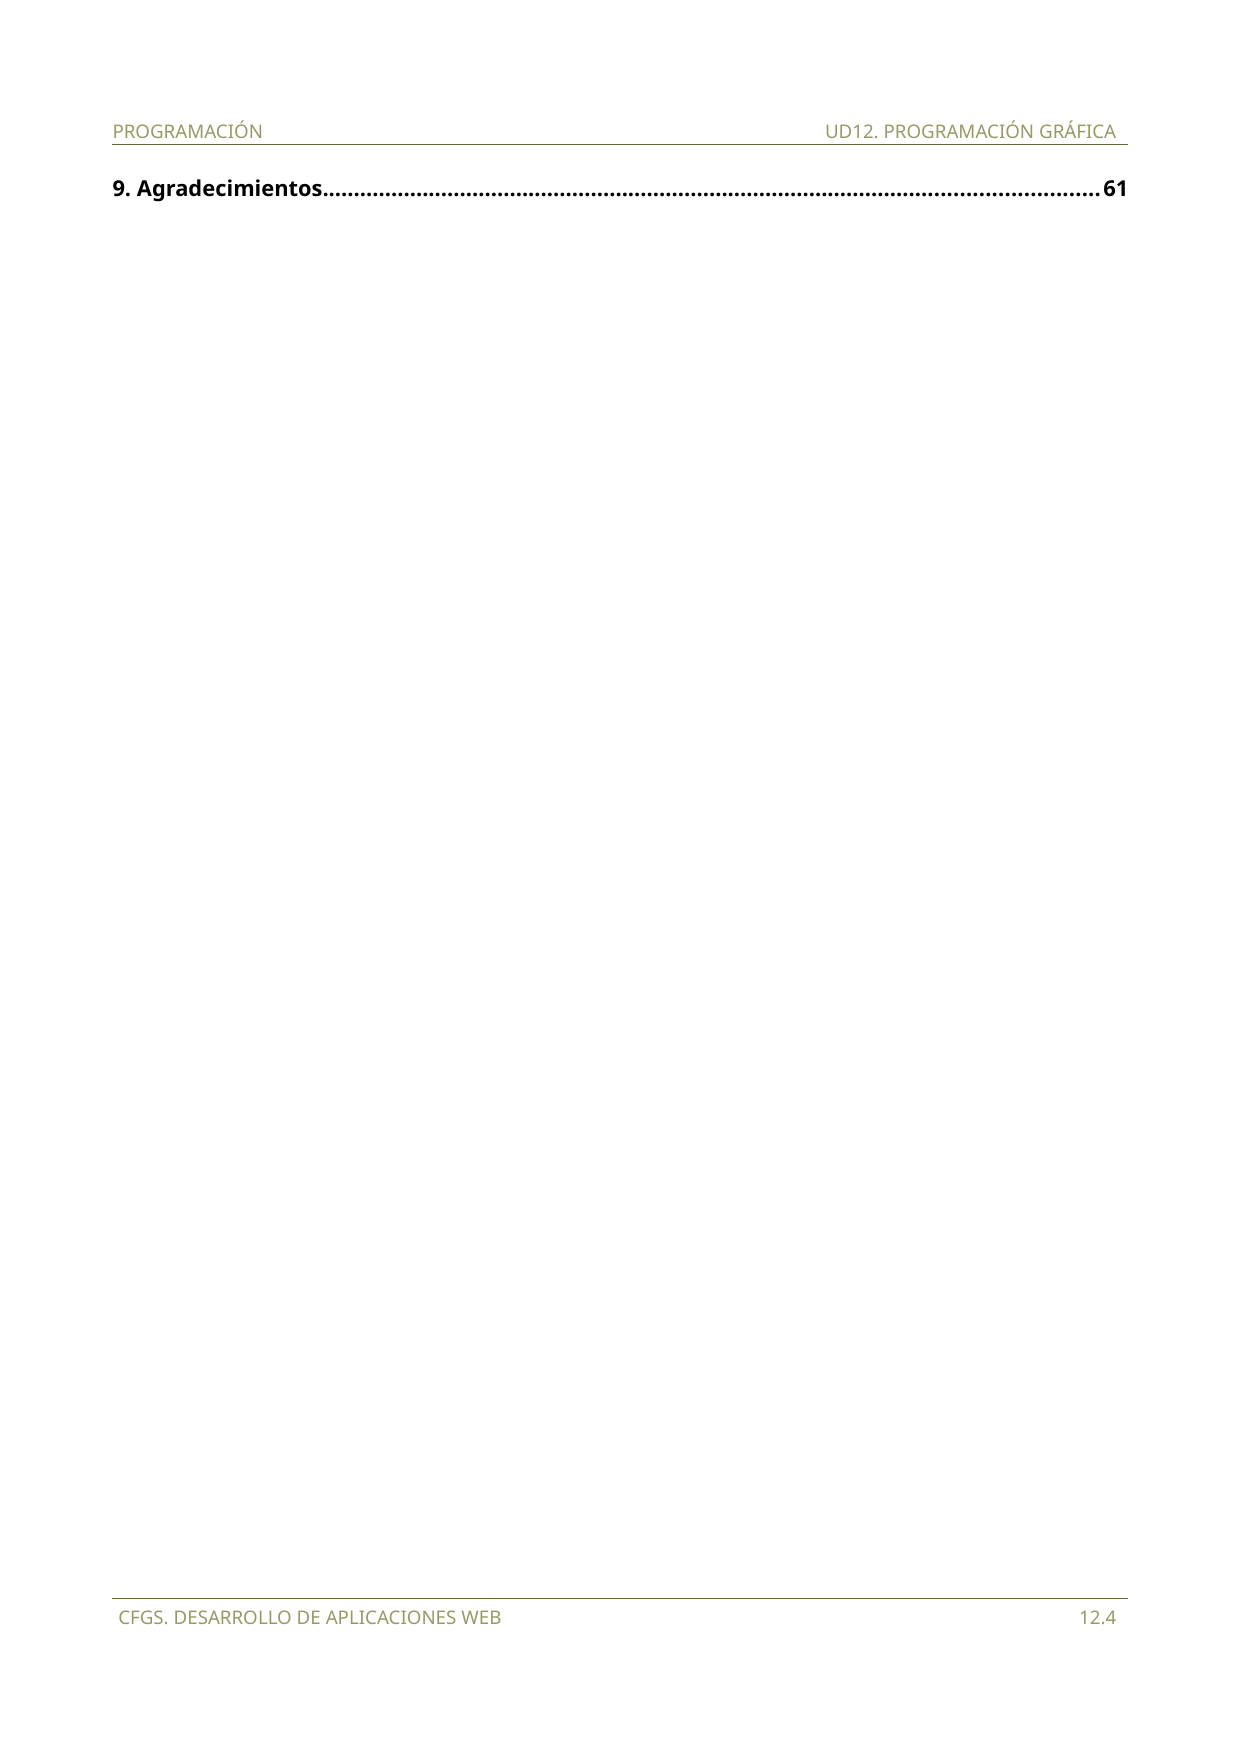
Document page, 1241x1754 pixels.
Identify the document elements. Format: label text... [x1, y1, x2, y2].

text 9. Agradecimientos 61 [112, 173, 1128, 203]
